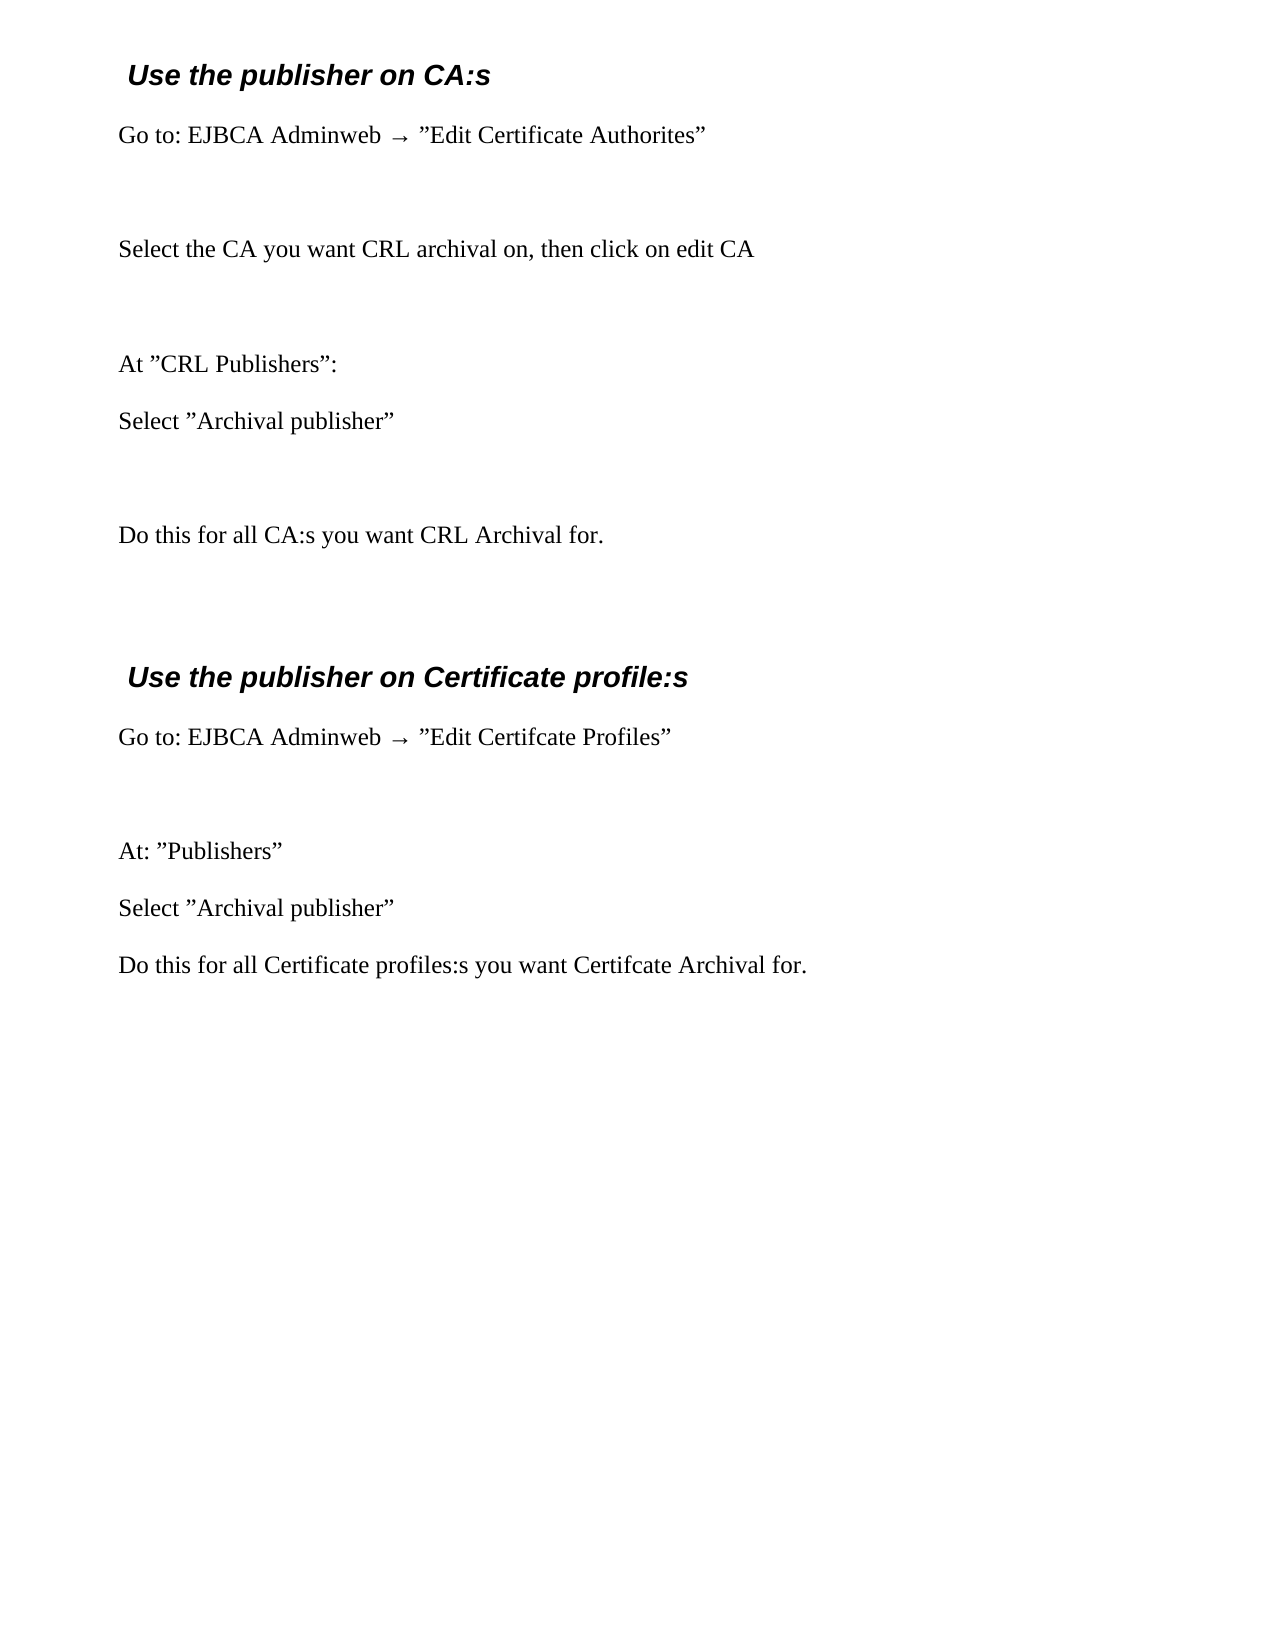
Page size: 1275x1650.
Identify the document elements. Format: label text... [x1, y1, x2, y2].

text At: ”Publishers” [118, 837, 1216, 865]
text Do this for all Certificate profiles:s you want Certifcate Archival for. [118, 952, 1216, 979]
text Select ”Archival publisher” [118, 407, 1216, 435]
text Go to: EJBCA Adminweb → ”Edit Certifcate Profiles” [118, 723, 1216, 751]
text Go to: EJBCA Adminweb → ”Edit Certificate Authorites” [118, 121, 1216, 149]
text Select ”Archival publisher” [118, 894, 1216, 922]
text At ”CRL Publishers”: [118, 350, 1216, 378]
subtitle Use the publisher on Certificate profile:s [127, 661, 1207, 693]
subtitle Use the publisher on CA:s [127, 59, 1207, 92]
text Select the CA you want CRL archival on, then click on edit CA [118, 236, 1216, 263]
text Do this for all CA:s you want CRL Archival for. [118, 521, 1216, 549]
